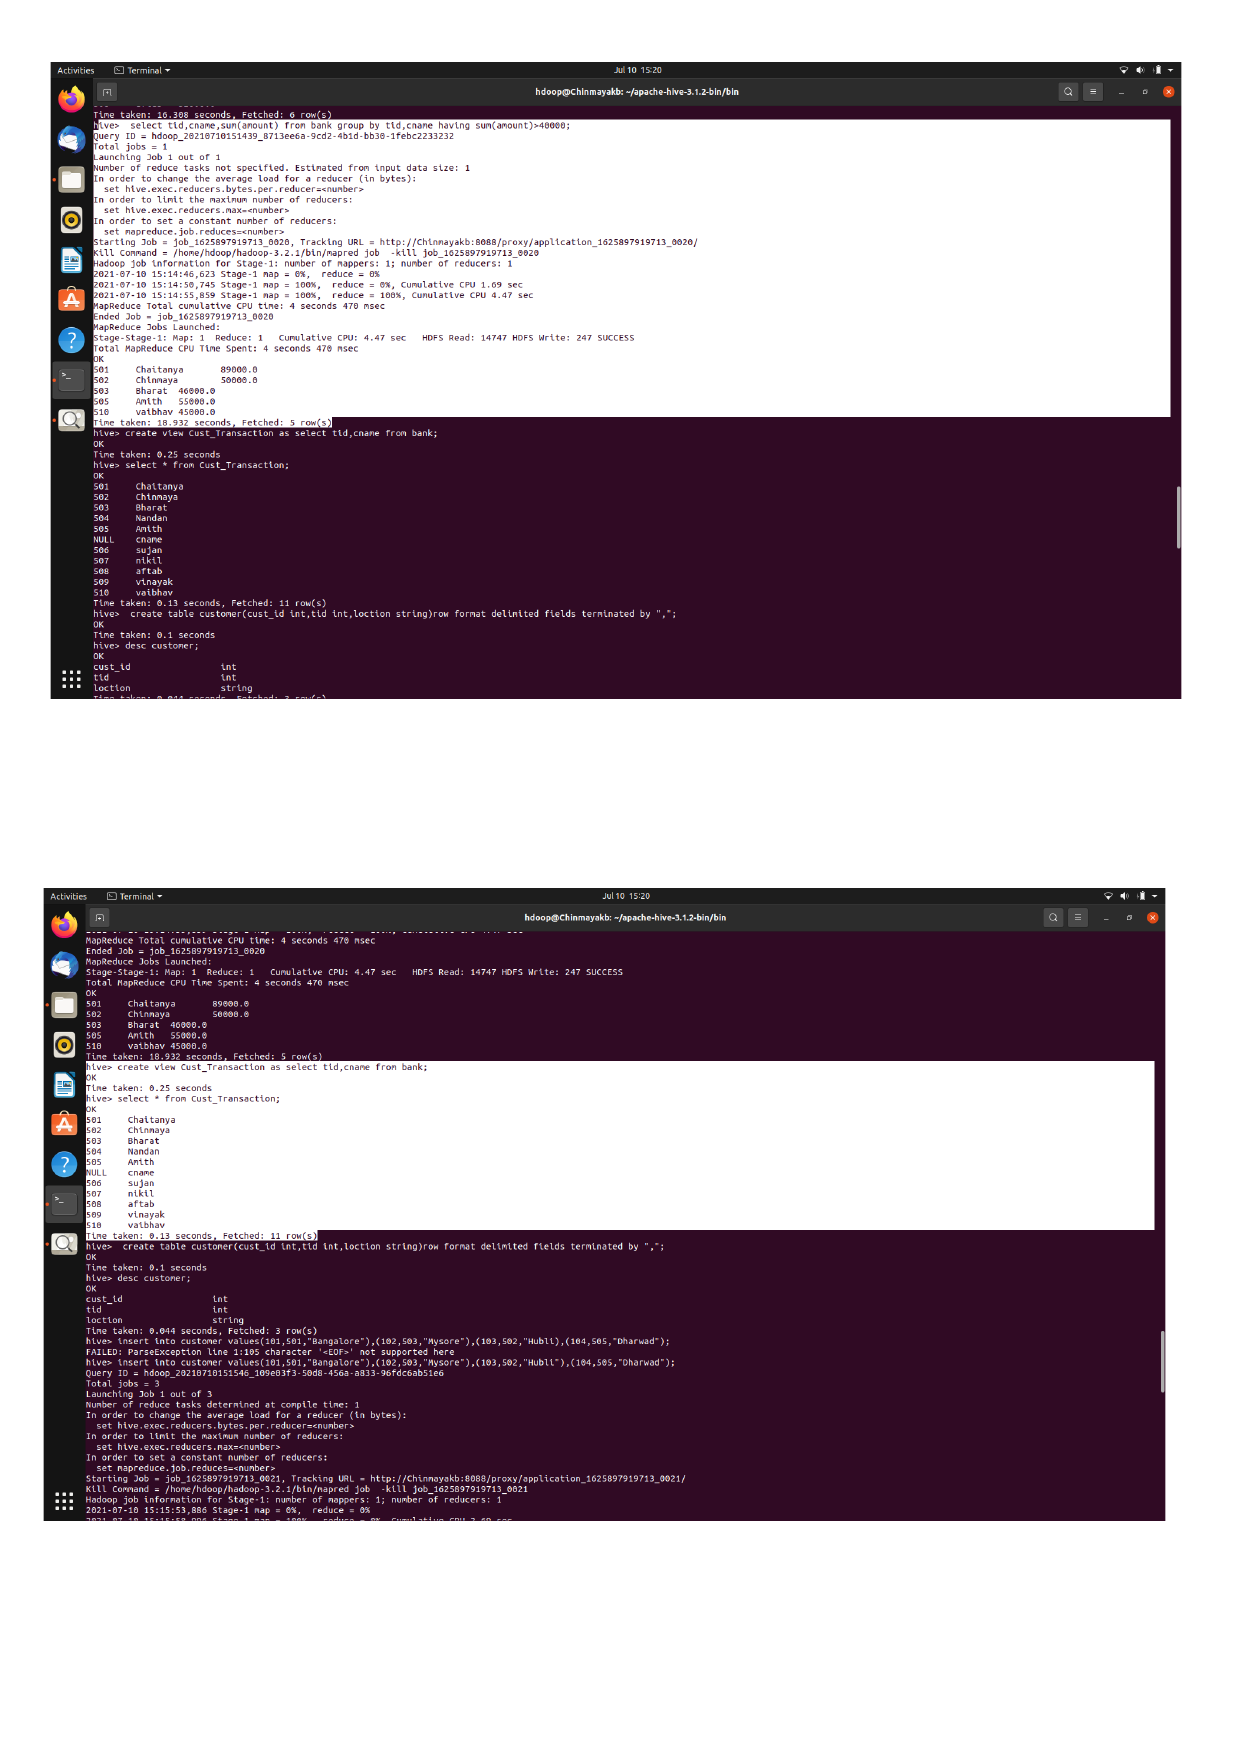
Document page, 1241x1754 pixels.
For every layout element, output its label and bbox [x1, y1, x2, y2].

picture [50, 62, 1182, 699]
picture [43, 888, 1166, 1521]
